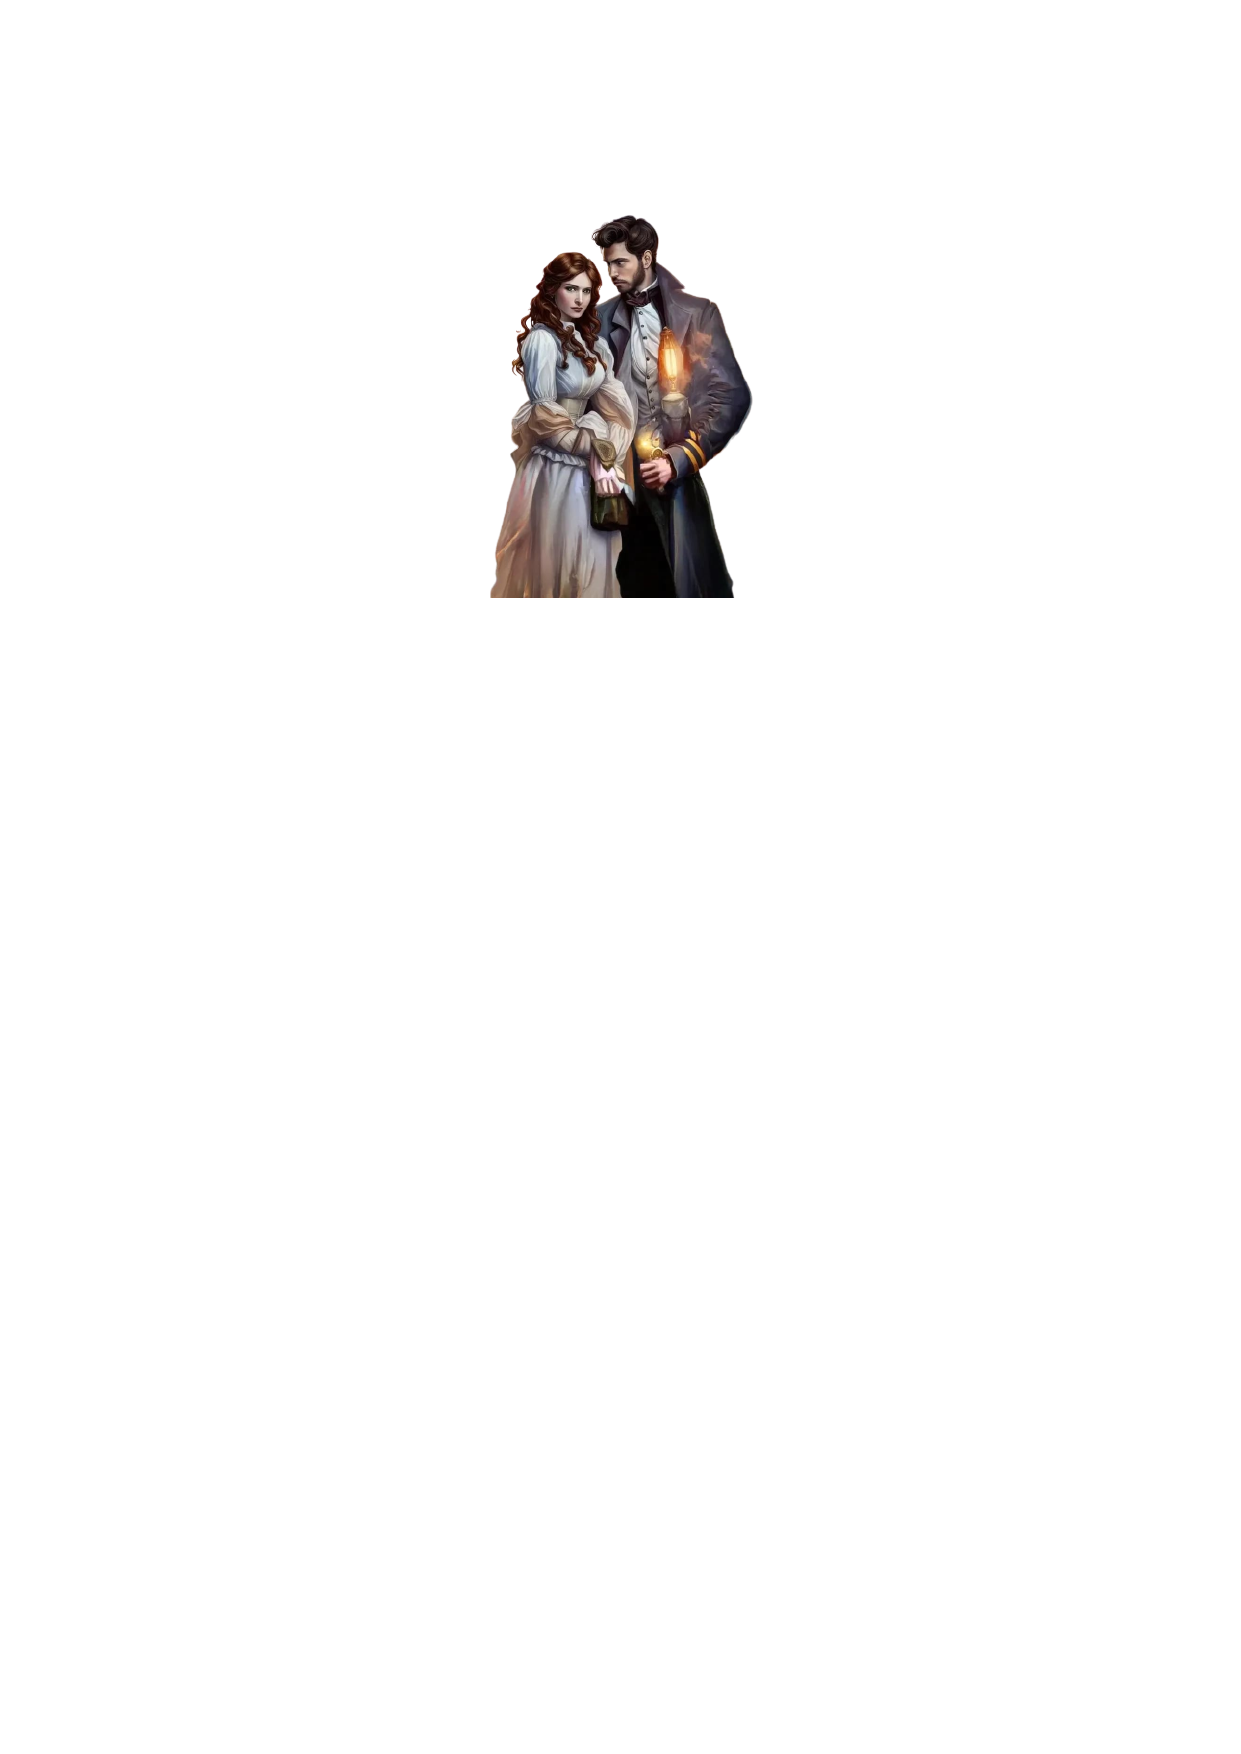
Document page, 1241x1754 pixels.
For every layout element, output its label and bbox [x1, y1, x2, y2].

picture [380, 118, 861, 598]
